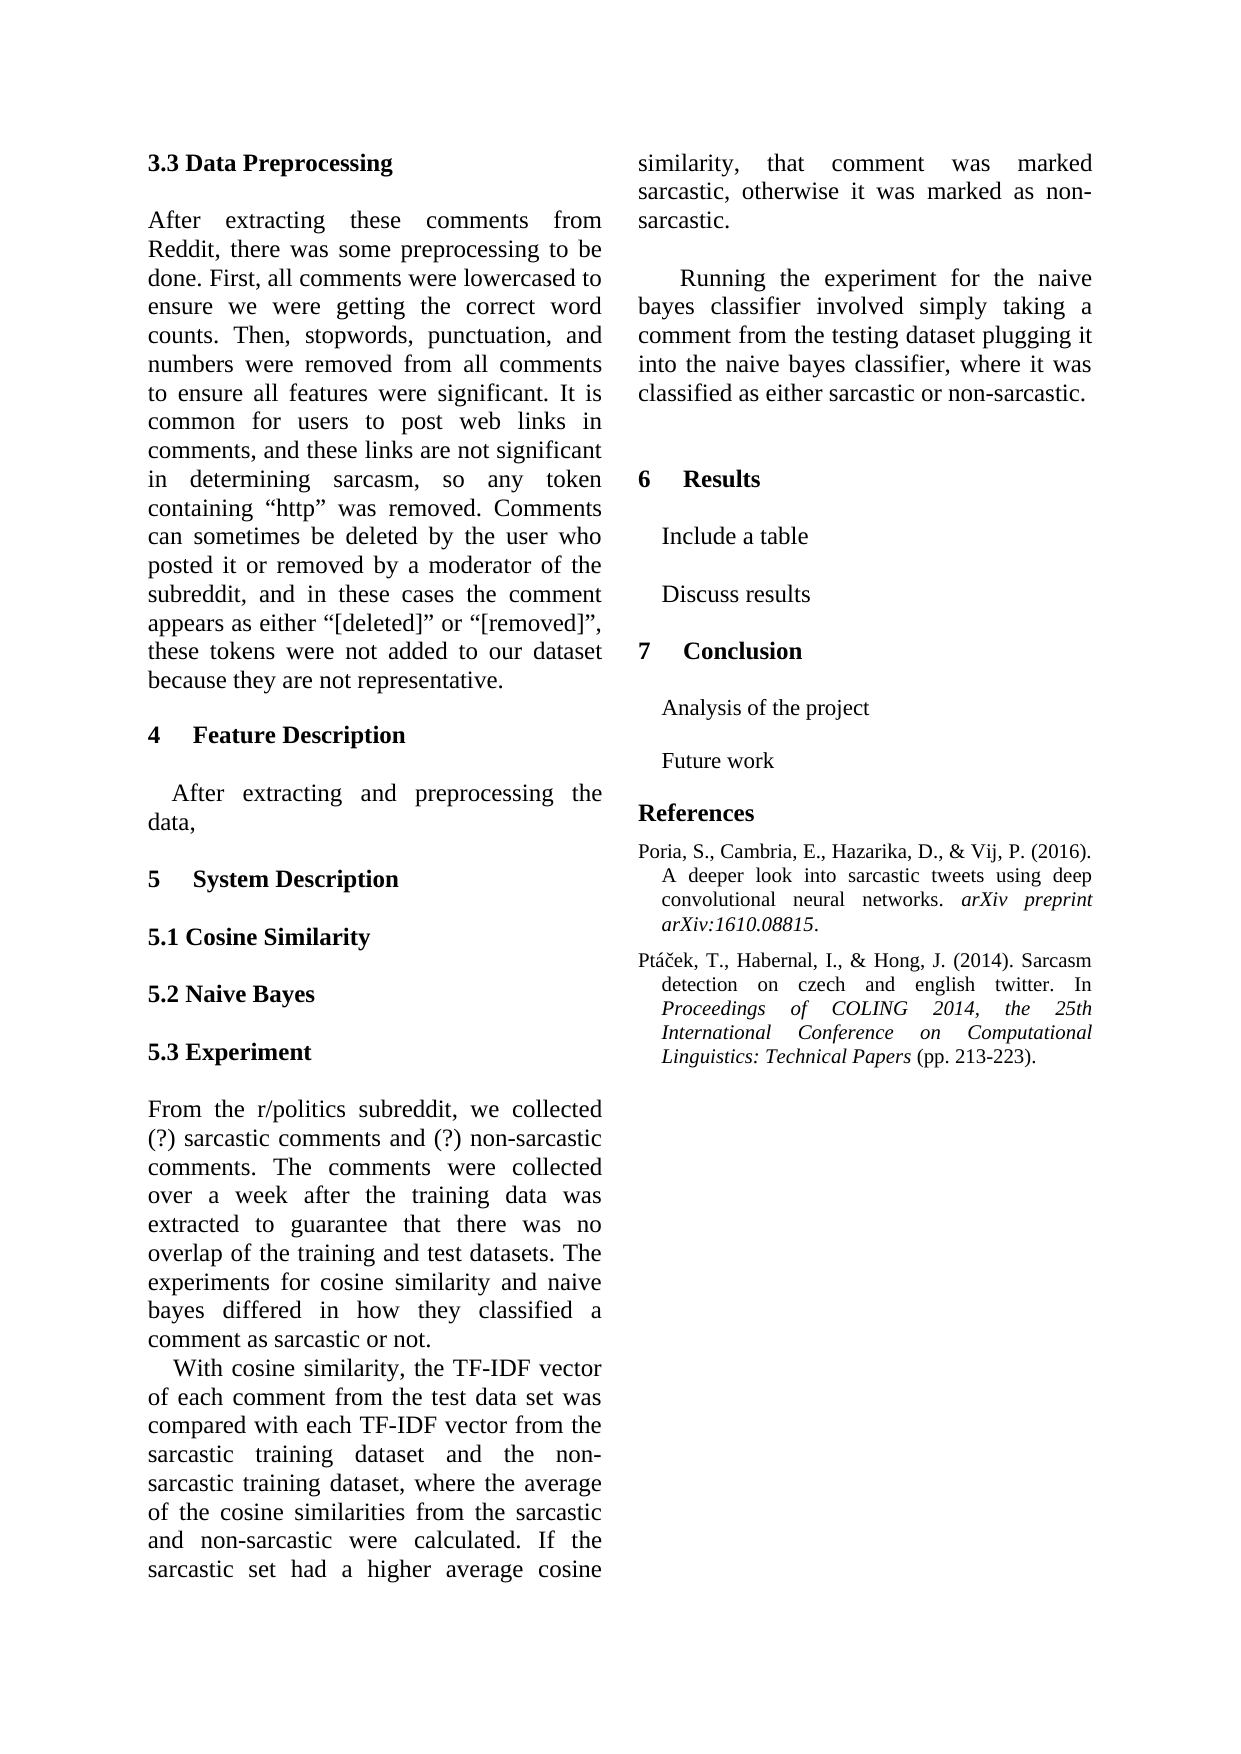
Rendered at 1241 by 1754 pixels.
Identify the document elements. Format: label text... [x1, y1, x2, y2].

text Discuss results [638, 579, 1092, 608]
text From the r/politics subreddit, we collected (?) sarcastic comments and (?) non-sarcastic comments. The comments were collected over a week after the training data was extracted to guarantee that there was no overlap of the training and test datasets. The experiments for cosine similarity and naive bayes differed in how they classified a comment as sarcastic or not. [148, 1094, 602, 1353]
list System Description [148, 864, 602, 893]
text After extracting these comments from Reddit, there was some preprocessing to be done. First, all comments were lowercased to ensure we were getting the correct word counts. Then, stopwords, punctuation, and numbers were removed from all comments to ensure all features were significant. It is common for users to post web links in comments, and these links are not significant in determining sarcasm, so any token containing “http” was removed. Comments can sometimes be deleted by the user who posted it or removed by a moderator of the subreddit, and in these cases the comment appears as either “[deleted]” or “[removed]”, these tokens were not added to our dataset because they are not representative. [148, 205, 602, 694]
list Results [638, 464, 1092, 493]
text 5.1 Cosine Similarity [148, 922, 602, 950]
list Feature Description [148, 720, 602, 749]
text Ptáček, T., Habernal, I., & Hong, J. (2014). Sarcasm detection on czech and english twitter. In Proceedings of COLING 2014, the 25th International Conference on Computational Linguistics: Technical Papers (pp. 213-223). [638, 948, 1092, 1068]
text Future work [638, 747, 1092, 773]
text After extracting and preprocessing the data, [148, 778, 602, 835]
text Include a table [638, 521, 1092, 550]
text With cosine similarity, the TF-IDF vector of each comment from the test data set was compared with each TF-IDF vector from the sarcastic training dataset and the non-sarcastic training dataset, where the average of the cosine similarities from the sarcastic and non-sarcastic were calculated. If the sarcastic set had a higher average cosine [148, 1353, 602, 1583]
subtitle References [638, 798, 1092, 827]
text 3.3 Data Preprocessing [148, 148, 602, 176]
text 5.3 Experiment [148, 1037, 602, 1065]
text Analysis of the project [638, 694, 1092, 720]
text 5.2 Naive Bayes [148, 979, 602, 1008]
list Conclusion [638, 636, 1092, 665]
text similarity, that comment was marked sarcastic, otherwise it was marked as non-sarcastic. [638, 148, 1092, 234]
list Running the experiment for the naive bayes classifier involved simply taking a comment from the testing dataset plugging it into the naive bayes classifier, where it was classified as either sarcastic or non-sarcastic. [638, 263, 1092, 406]
text Poria, S., Cambria, E., Hazarika, D., & Vij, P. (2016). A deeper look into sarcastic tweets using deep convolutional neural networks. arXiv preprint arXiv:1610.08815. [638, 839, 1092, 936]
